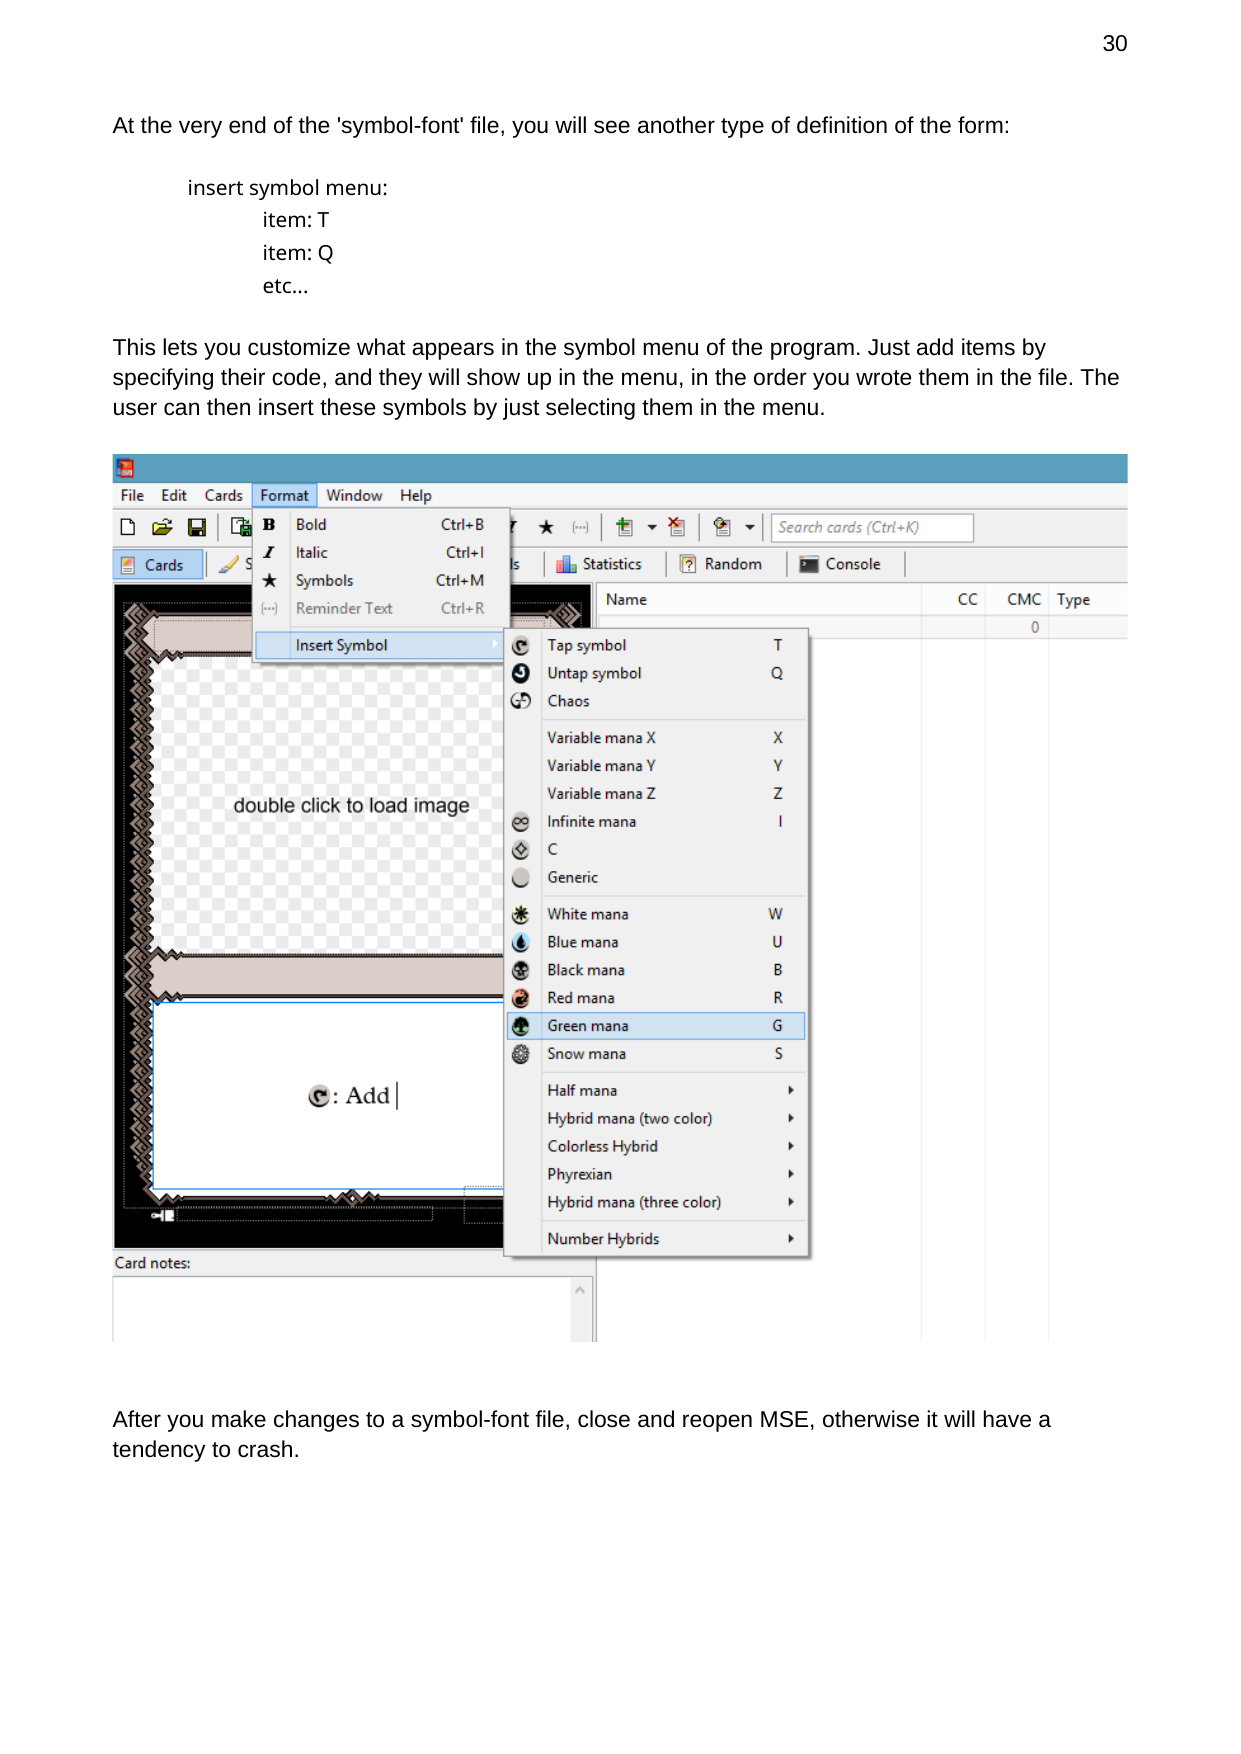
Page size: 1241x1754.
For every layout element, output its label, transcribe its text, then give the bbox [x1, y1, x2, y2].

text item: Q [187, 238, 1128, 267]
text This lets you customize what appears in the symbol menu of the program. Just add items by specifying their code, and they will show up in the menu, in the order you wrote them in the file. The user can then insert these symbols by just selecting them in the menu. [112, 333, 1128, 420]
text item: T [187, 206, 1128, 234]
text At the very end of the 'symbol-font' file, you will see another type of definition of the form: [112, 112, 1128, 139]
text etc... [187, 271, 1128, 299]
text insert symbol menu: [112, 173, 1128, 201]
picture [112, 454, 1128, 1342]
text After you make changes to a symbol-font file, close and reopen MSE, otherwise it will have a tendency to crash. [112, 1406, 1128, 1463]
